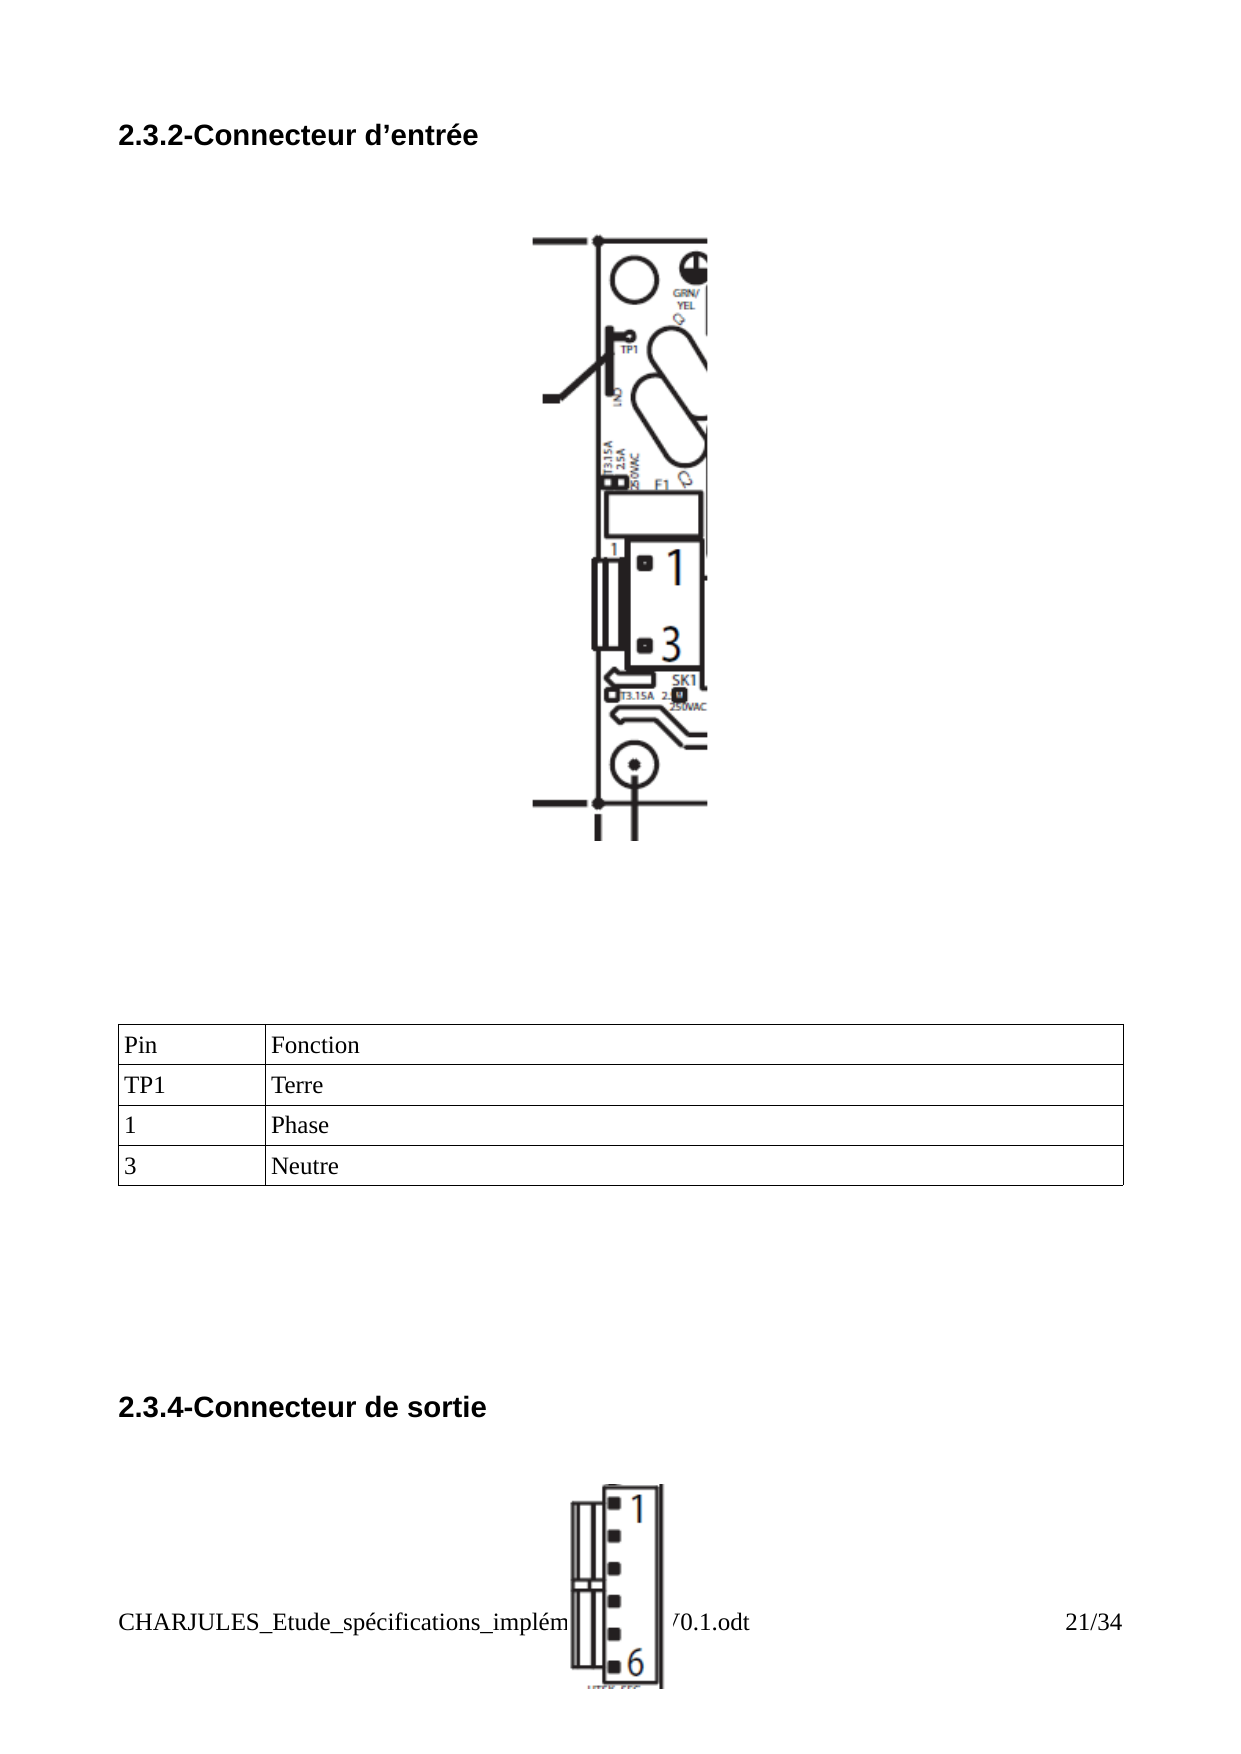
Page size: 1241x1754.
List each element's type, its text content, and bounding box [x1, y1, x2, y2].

picture [532, 212, 708, 841]
subtitle 2.3.2-Connecteur d’entrée [118, 118, 1122, 152]
picture [567, 1484, 674, 1689]
table_cell 3 [119, 1146, 265, 1185]
table_header Pin [119, 1025, 265, 1064]
table_cell Phase [266, 1106, 1123, 1145]
table_cell 1 [119, 1106, 265, 1145]
table_header Fonction [266, 1025, 1123, 1064]
table_cell Terre [266, 1065, 1123, 1104]
subtitle 2.3.4-Connecteur de sortie [118, 1390, 1122, 1424]
table_cell Neutre [266, 1146, 1123, 1185]
table_cell TP1 [119, 1065, 265, 1104]
